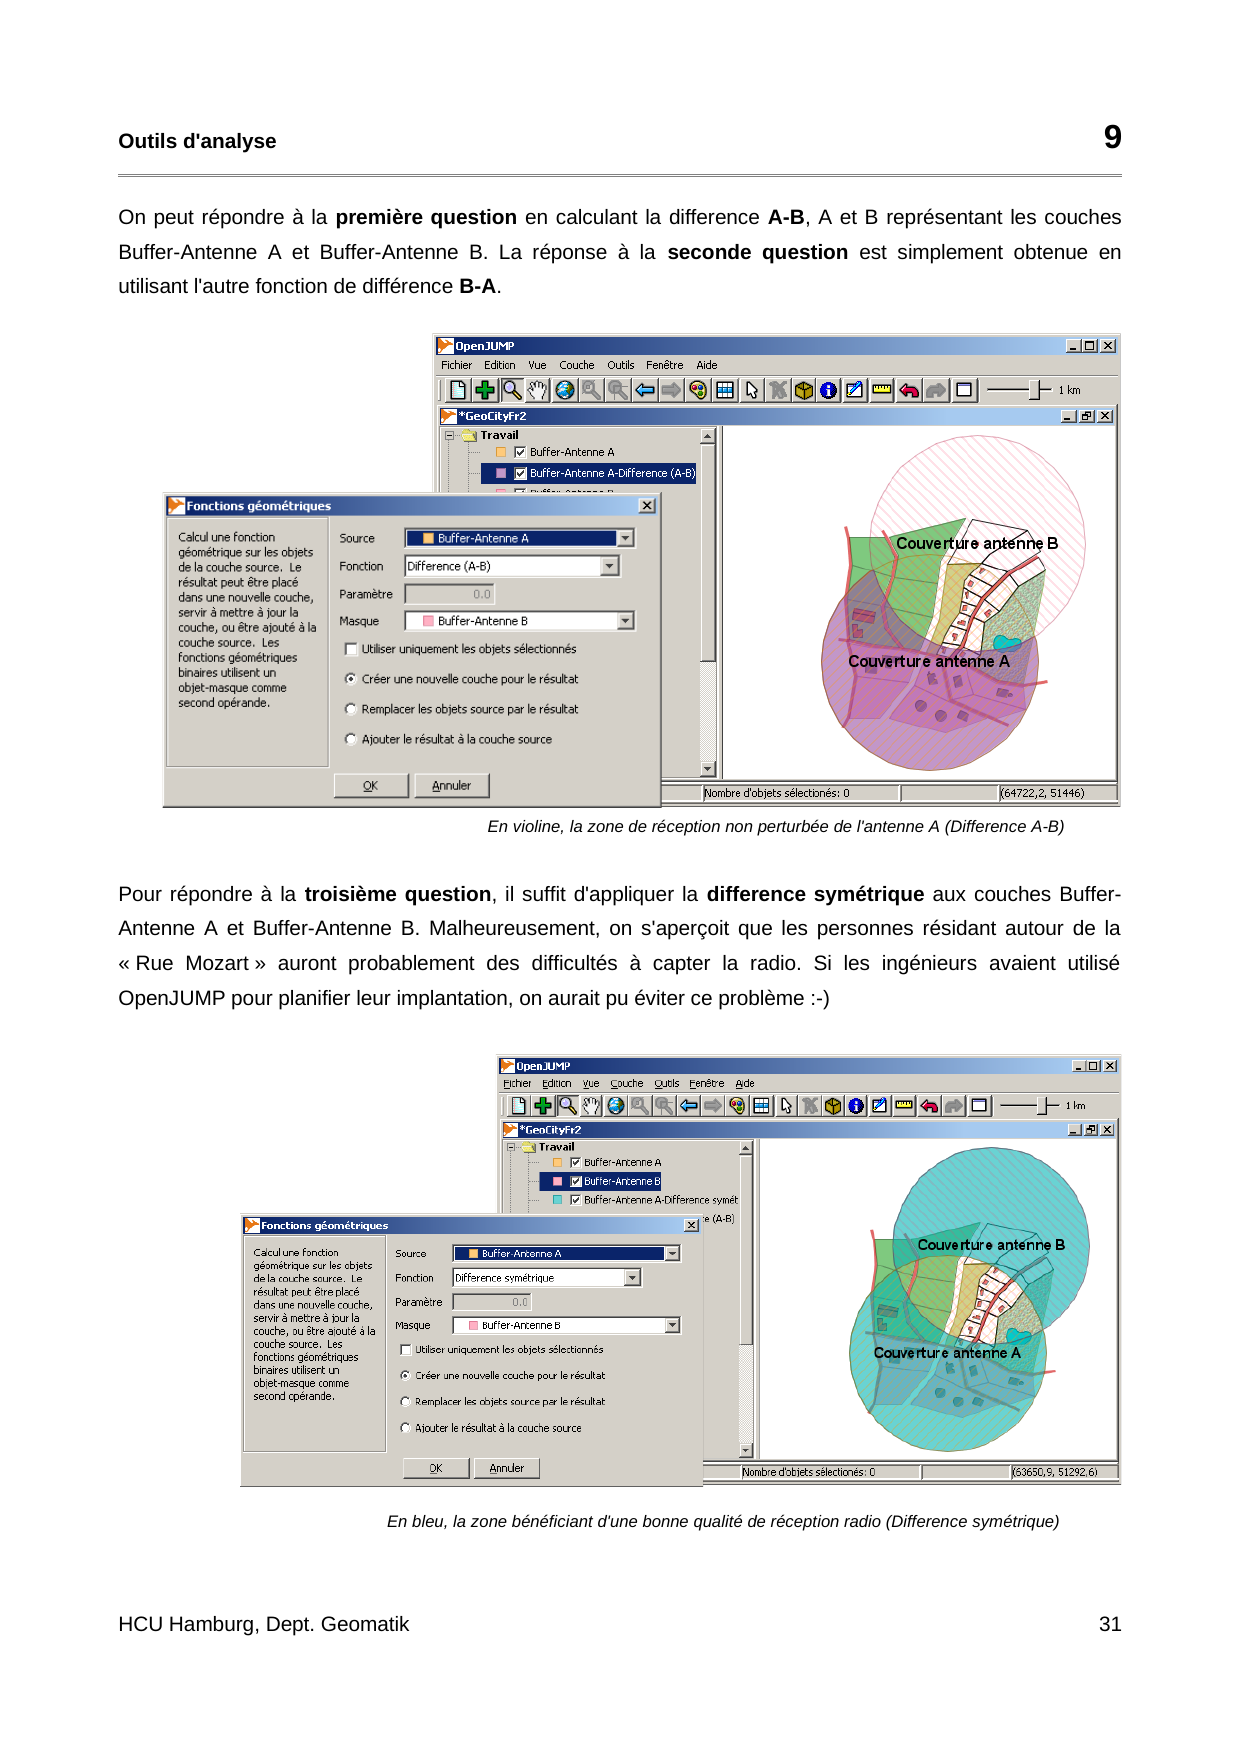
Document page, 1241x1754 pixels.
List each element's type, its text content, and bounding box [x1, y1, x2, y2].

text On peut répondre à la première question en calculant la difference A-B, A et B représentant les couches Buffer-Antenne A et Buffer-Antenne B. La réponse à la seconde question est simplement obtenue en utilisant l'autre fonction de différence B-A. [118, 206, 1122, 298]
text En violine, la zone de réception non perturbée de l'antenne A (Difference A-B) [118, 797, 1122, 836]
picture [162, 333, 1121, 808]
text Pour répondre à la troisième question, il suffit d'appliquer la difference symétrique aux couches Buffer-Antenne A et Buffer-Antenne B. Malheureusement, on s'aperçoit que les personnes résidant autour de la « Rue Mozart » auront probablement des difficultés à capter la radio. Si les ingénieurs avaient utilisé OpenJUMP pour planifier leur implantation, on aurait pu éviter ce problème :-) [118, 882, 1122, 1010]
text En bleu, la zone bénéficiant d'une bonne qualité de réception radio (Difference symétrique) [118, 1508, 1122, 1532]
picture [240, 1054, 1122, 1487]
